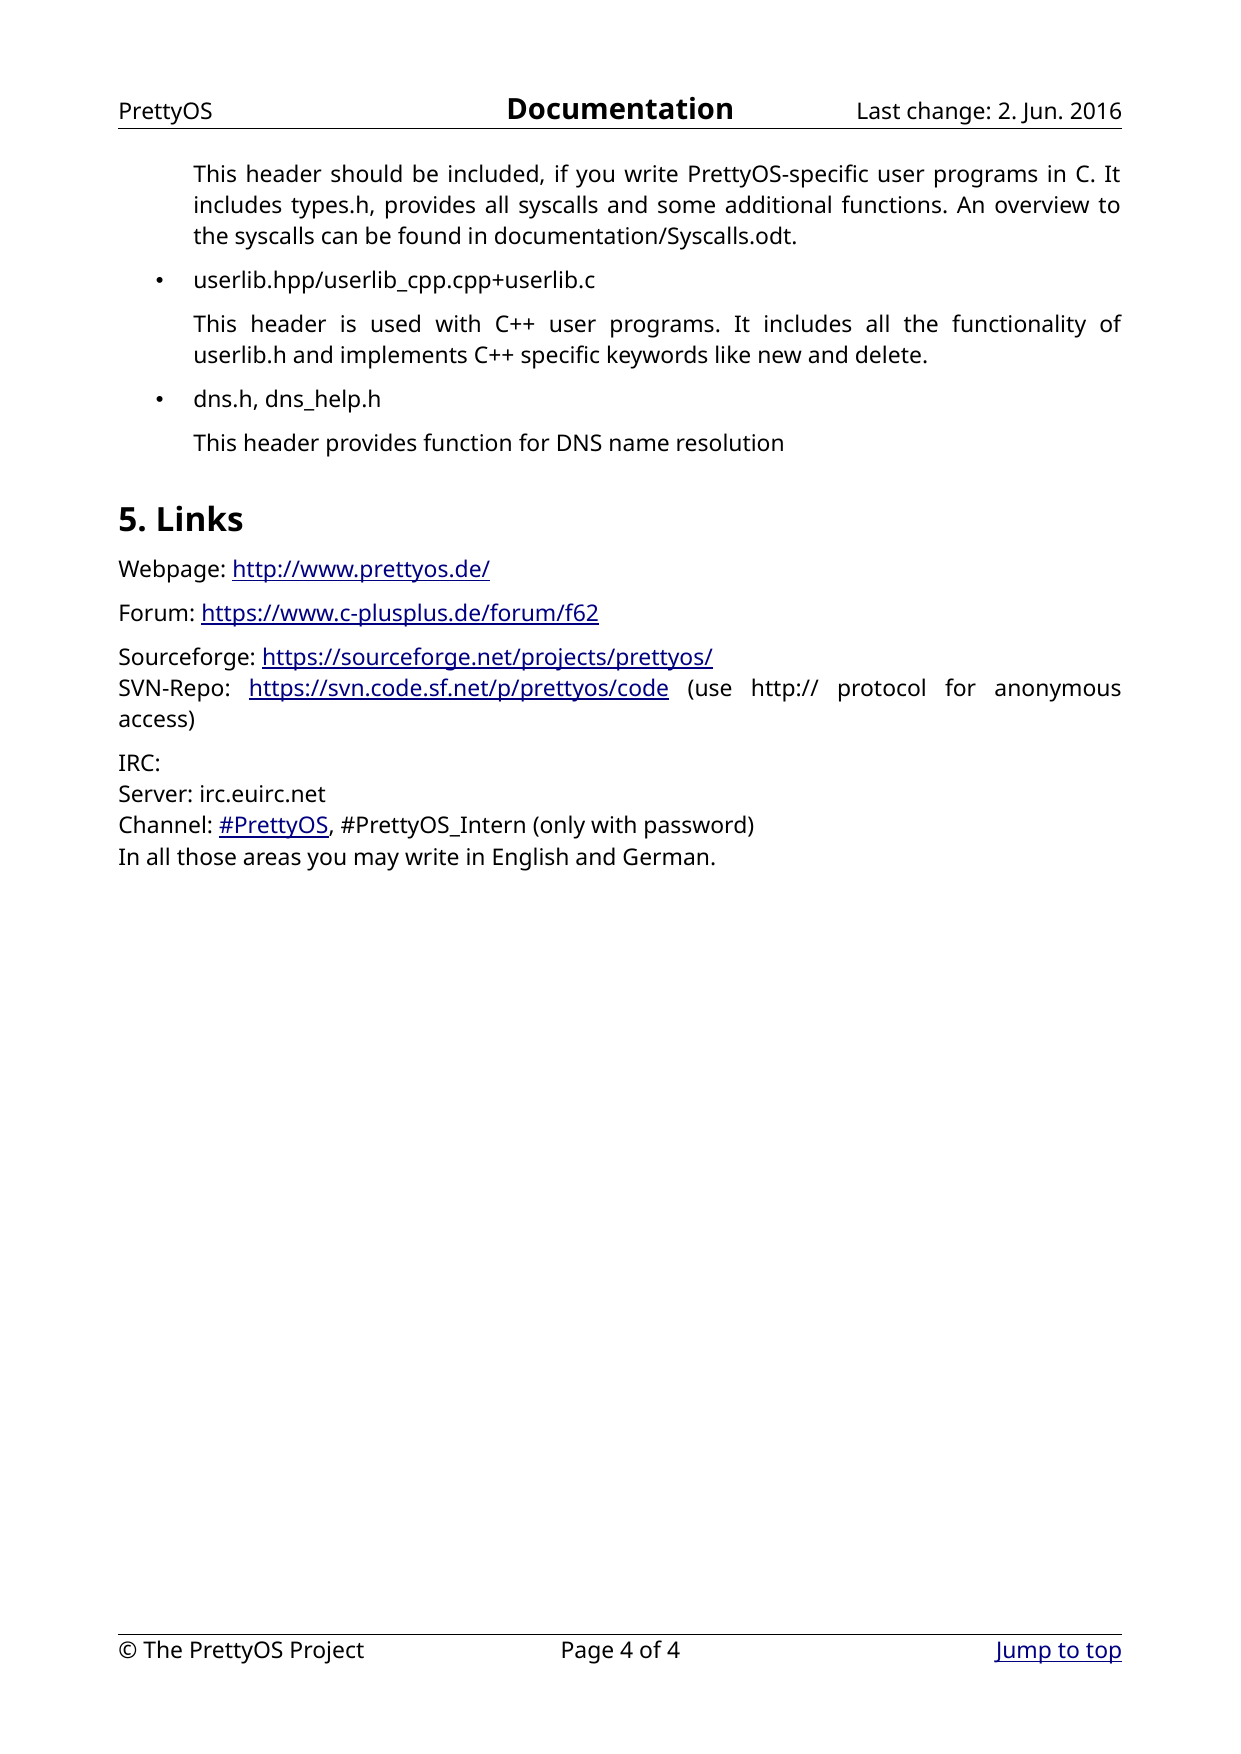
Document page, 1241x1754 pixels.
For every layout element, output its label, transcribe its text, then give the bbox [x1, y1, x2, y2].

text In all those areas you may write in English and German. [118, 841, 1122, 872]
text IRC: [118, 747, 1122, 778]
text SVN-Repo: https://svn.code.sf.net/p/prettyos/code (use http:// protocol for anonymous access) [118, 672, 1122, 734]
text Server: irc.euirc.net [118, 778, 1122, 809]
text Sourceforge: https://sourceforge.net/projects/prettyos/ [118, 641, 1122, 672]
list This header is used with C++ user programs. It includes all the functionality of userlib.h and implements C++ specific keywords like new and delete. [156, 308, 1122, 370]
text Channel: #PrettyOS, #PrettyOS_Intern (only with password) [118, 809, 1122, 841]
text Webpage: http://www.prettyos.de/ [118, 553, 1122, 584]
subtitle Links [118, 495, 1122, 541]
list This header provides function for DNS name resolution [156, 427, 1122, 458]
text Forum: https://www.c-plusplus.de/forum/f62 [118, 597, 1122, 628]
list dns.h, dns_help.h [156, 383, 1122, 414]
list This header should be included, if you write PrettyOS-specific user programs in C. It includes types.h, provides all syscalls and some additional functions. An overview to the syscalls can be found in documentation/Syscalls.odt. [156, 158, 1122, 252]
list userlib.hpp/userlib_cpp.cpp+userlib.c [156, 264, 1122, 295]
